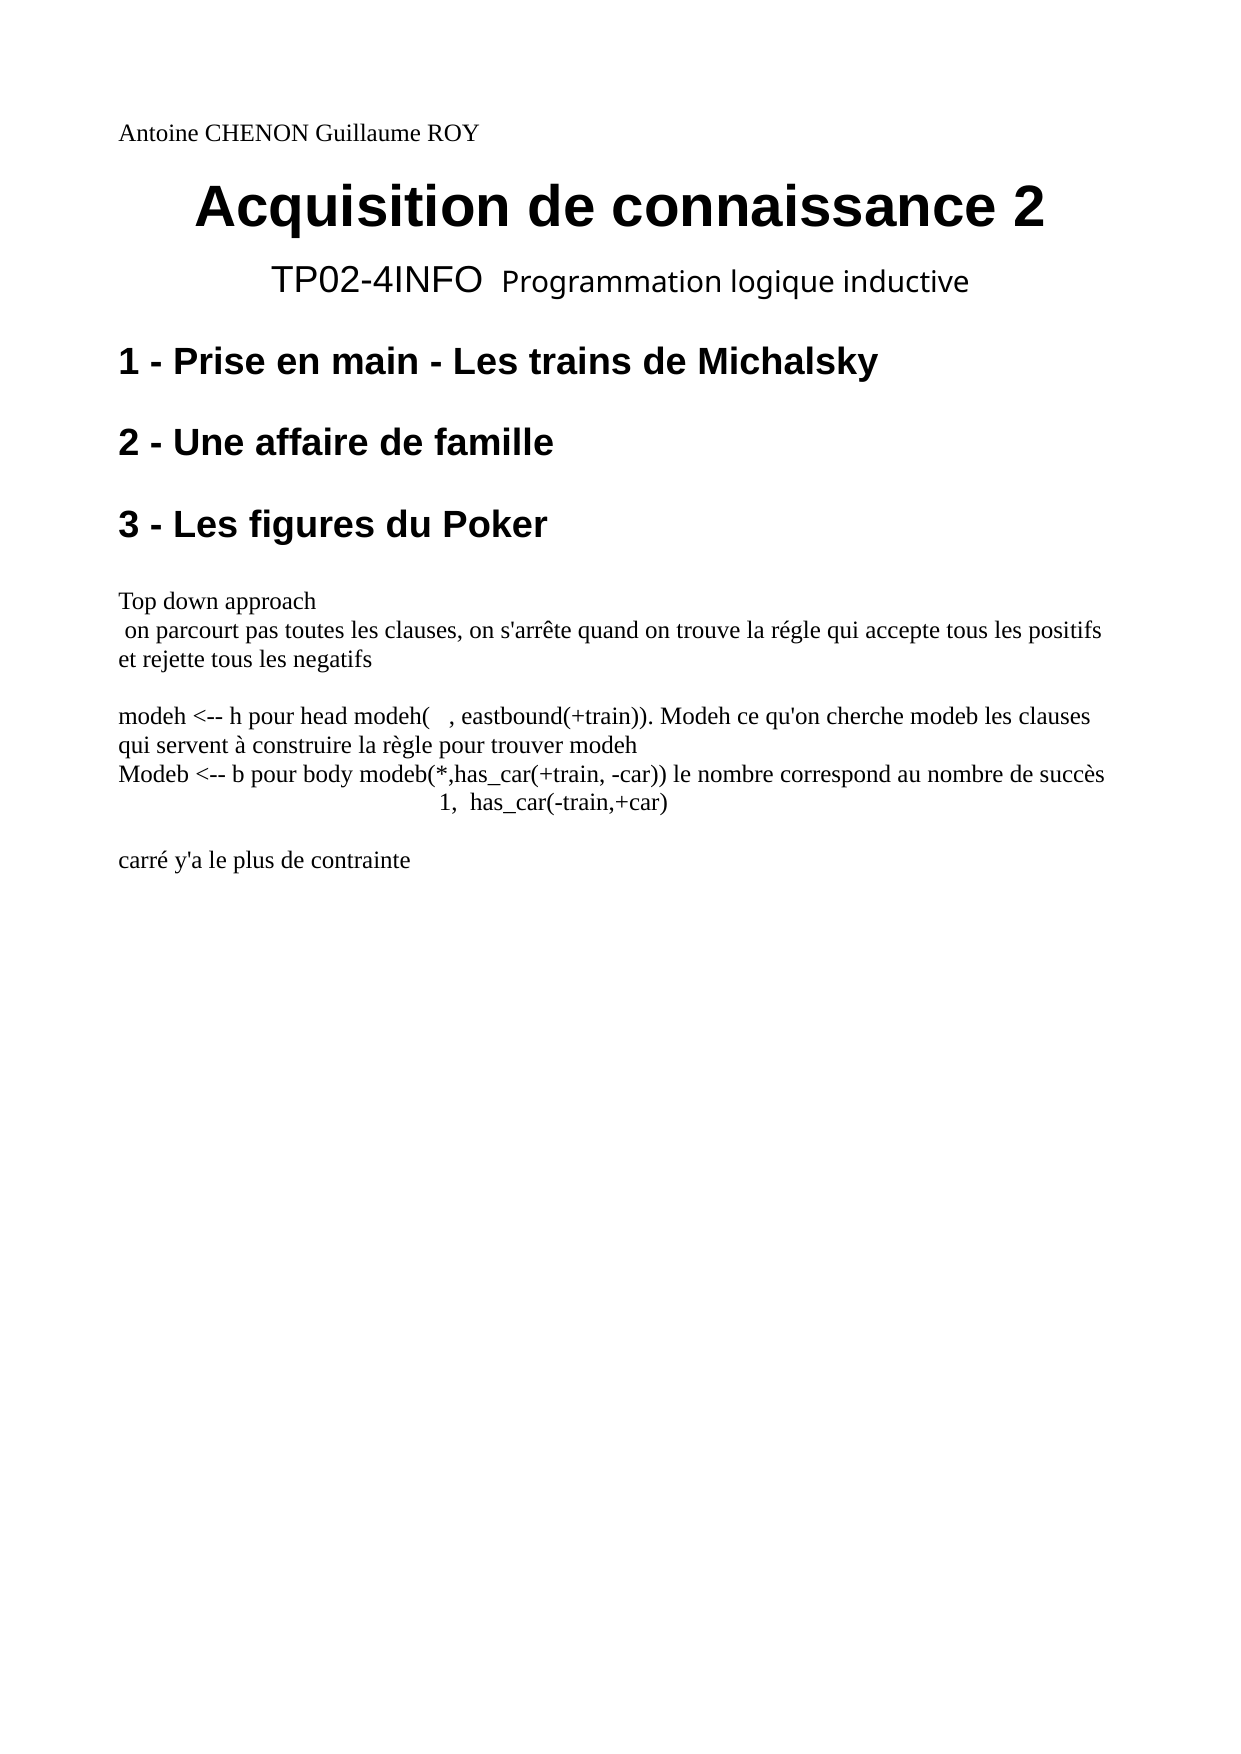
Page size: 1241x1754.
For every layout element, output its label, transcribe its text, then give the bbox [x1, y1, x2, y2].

text Modeb <-- b pour body modeb(*,has_car(+train, -car)) le nombre correspond au nombre de succès [118, 759, 1122, 787]
text Antoine CHENON Guillaume ROY [118, 118, 1122, 147]
subtitle 3 - Les figures du Poker [118, 501, 1122, 545]
text modeh <-- h pour head modeh( , eastbound(+train)). Modeh ce qu'on cherche modeb les clauses qui servent à construire la règle pour trouver modeh [118, 701, 1122, 759]
subtitle TP02-4INFO Programmation logique inductive [118, 258, 1122, 302]
text on parcourt pas toutes les clauses, on s'arrête quand on trouve la régle qui accepte tous les positifs et rejette tous les negatifs [118, 615, 1122, 672]
title Acquisition de connaissance 2 [118, 172, 1122, 239]
text Top down approach [118, 586, 1122, 615]
text 1, has_car(-train,+car) [118, 787, 1122, 816]
subtitle 1 - Prise en main - Les trains de Michalsky [118, 339, 1122, 383]
text carré y'a le plus de contrainte [118, 845, 1122, 874]
subtitle 2 - Une affaire de famille [118, 420, 1122, 464]
